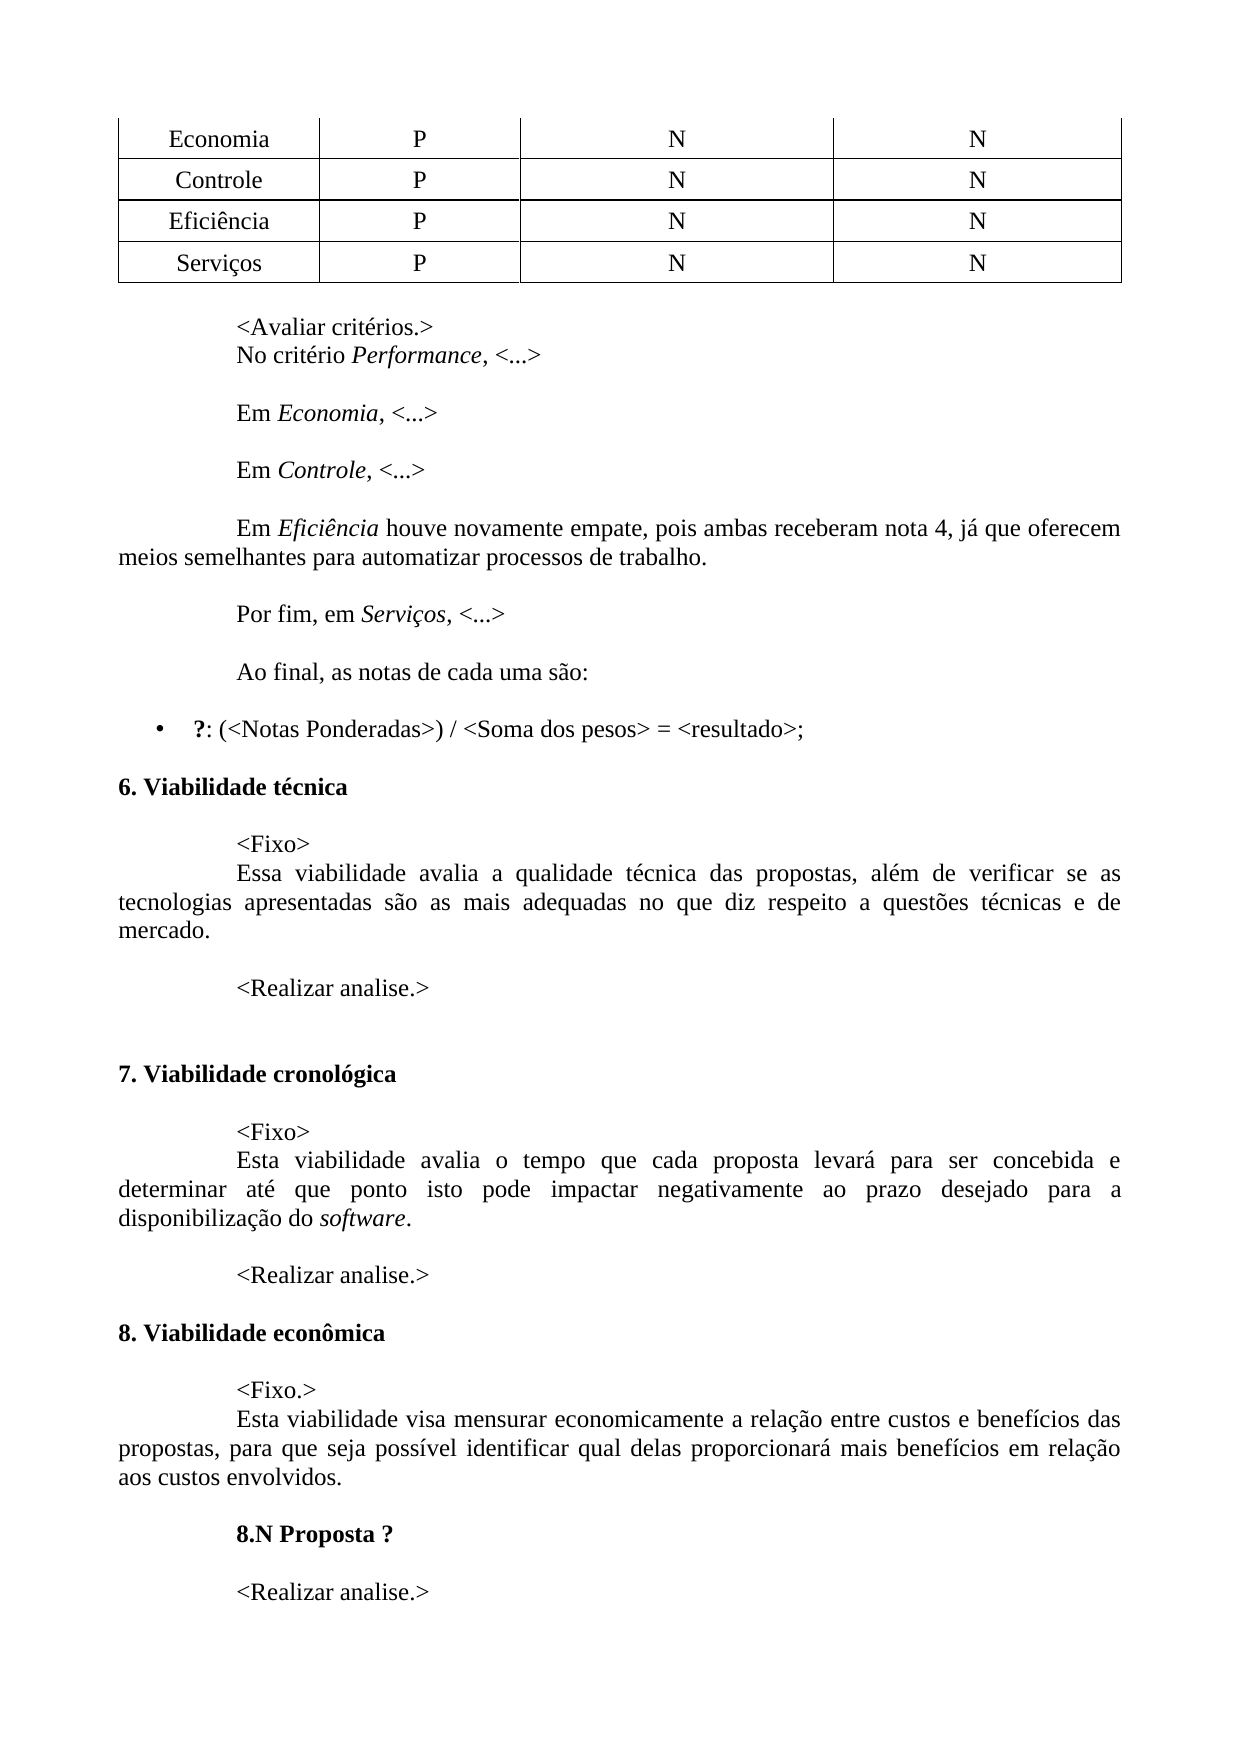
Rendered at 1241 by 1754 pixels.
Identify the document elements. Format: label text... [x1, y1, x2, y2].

text <Fixo> [118, 1117, 1122, 1146]
list ?: (<Notas Ponderadas>) / <Soma dos pesos> = <resultado>; [156, 714, 1122, 743]
text Por fim, em Serviços, <...> [118, 599, 1122, 628]
table_cell N [521, 242, 833, 282]
table_cell N [834, 242, 1121, 282]
text Essa viabilidade avalia a qualidade técnica das propostas, além de verificar se as tecnologias apresentadas são as mais adequadas no que diz respeito a questões técnicas e de mercado. [118, 858, 1122, 944]
text Em Economia, <...> [118, 398, 1122, 427]
text 6. Viabilidade técnica [118, 772, 1122, 801]
text <Avaliar critérios.> [118, 312, 1122, 341]
table_cell Controle [119, 159, 319, 199]
text Esta viabilidade avalia o tempo que cada proposta levará para ser concebida e determinar até que ponto isto pode impactar negativamente ao prazo desejado para a disponibilização do software. [118, 1146, 1122, 1232]
table_cell Serviços [119, 242, 319, 282]
text 8. Viabilidade econômica [118, 1318, 1122, 1347]
text Em Eficiência houve novamente empate, pois ambas receberam nota 4, já que oferecem meios semelhantes para automatizar processos de trabalho. [118, 513, 1122, 571]
text No critério Performance, <...> [118, 341, 1122, 369]
table_cell P [320, 242, 519, 282]
table_cell N [834, 159, 1121, 199]
table_cell P [320, 118, 519, 158]
table_cell N [521, 159, 833, 199]
table_cell N [834, 201, 1121, 241]
text 7. Viabilidade cronológica [118, 1059, 1122, 1088]
table_cell N [521, 201, 833, 241]
text Esta viabilidade visa mensurar economicamente a relação entre custos e benefícios das propostas, para que seja possível identificar qual delas proporcionará mais benefícios em relação aos custos envolvidos. [118, 1404, 1122, 1491]
table_cell N [834, 118, 1121, 158]
text <Realizar analise.> [118, 973, 1122, 1002]
text <Realizar analise.> [118, 1577, 1122, 1606]
text <Realizar analise.> [118, 1261, 1122, 1289]
table_cell Eficiência [119, 201, 319, 241]
text Em Controle, <...> [118, 456, 1122, 484]
table_cell P [320, 159, 519, 199]
text <Fixo.> [118, 1376, 1122, 1404]
table_cell N [521, 118, 833, 158]
table_cell Economia [119, 118, 319, 158]
text Ao final, as notas de cada uma são: [118, 657, 1122, 686]
text <Fixo> [118, 829, 1122, 858]
text 8.N Proposta ? [118, 1519, 1122, 1548]
table_cell P [320, 201, 519, 241]
